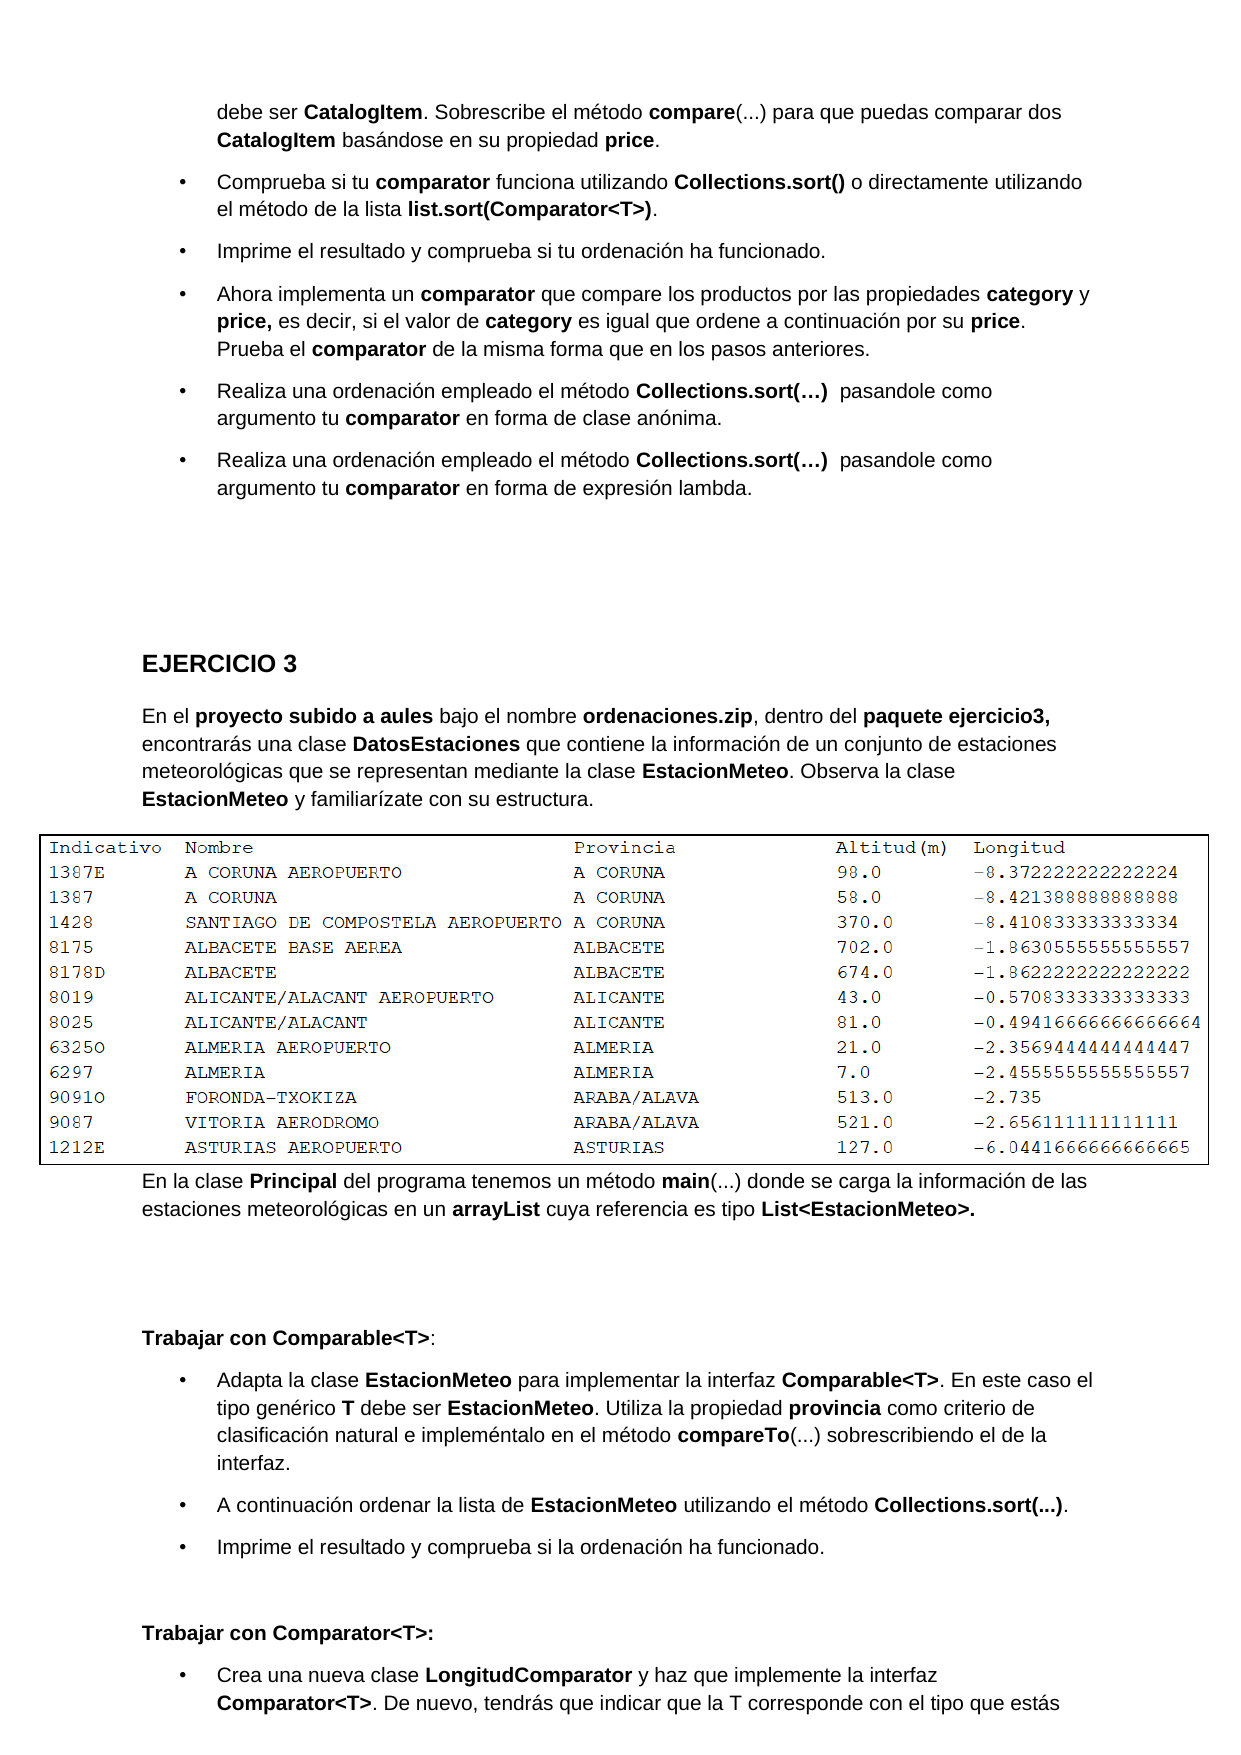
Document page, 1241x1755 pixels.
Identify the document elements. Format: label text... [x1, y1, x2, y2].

list Ahora implementa un comparator que compare los productos por las propiedades category y price, es decir, si el valor de category es igual que ordene a continuación por su price. Prueba el comparator de la misma forma que en los pasos anteriores. [179, 281, 1097, 361]
list Comprueba si tu comparator funciona utilizando Collections.sort() o directamente utilizando el método de la lista list.sort(Comparator<T>). [179, 169, 1097, 221]
text En la clase Principal del programa tenemos un método main(...) donde se carga la información de las estaciones meteorológicas en un arrayList cuya referencia es tipo List<EstacionMeteo>. [142, 1165, 1097, 1220]
picture [41, 836, 1208, 1164]
list A continuación ordenar la lista de EstacionMeteo utilizando el método Collections.sort(...). [179, 1493, 1097, 1517]
text Trabajar con Comparator<T>: [142, 1621, 1097, 1645]
list Adapta la clase EstacionMeteo para implementar la interfaz Comparable<T>. En este caso el tipo genérico T debe ser EstacionMeteo. Utiliza la propiedad provincia como criterio de clasificación natural e impleméntalo en el método compareTo(...) sobrescribiendo el de la interfaz. [179, 1368, 1097, 1474]
text Trabajar con Comparable<T>: [142, 1326, 1097, 1350]
list Imprime el resultado y comprueba si tu ordenación ha funcionado. [179, 239, 1097, 263]
list Realiza una ordenación empleado el método Collections.sort(…) pasandole como argumento tu comparator en forma de clase anónima. [179, 379, 1097, 430]
text En el proyecto subido a aules bajo el nombre ordenaciones.zip, dentro del paquete ejercicio3, encontrarás una clase DatosEstaciones que contiene la información de un conjunto de estaciones meteorológicas que se representan mediante la clase EstacionMeteo. Observa la clase EstacionMeteo y familiarízate con su estructura. [142, 704, 1097, 811]
list Realiza una ordenación empleado el método Collections.sort(…) pasandole como argumento tu comparator en forma de expresión lambda. [179, 448, 1097, 500]
list Imprime el resultado y comprueba si la ordenación ha funcionado. [179, 1535, 1097, 1559]
list Crea una nueva clase LongitudComparator y haz que implemente la interfaz Comparator<T>. De nuevo, tendrás que indicar que la T corresponde con el tipo que estás [179, 1663, 1097, 1714]
text EJERCICIO 3 [142, 649, 1097, 678]
text [142, 829, 1097, 834]
list debe ser CatalogItem. Sobrescribe el método compare(...) para que puedas comparar dos CatalogItem basándose en su propiedad price. [179, 100, 1097, 151]
